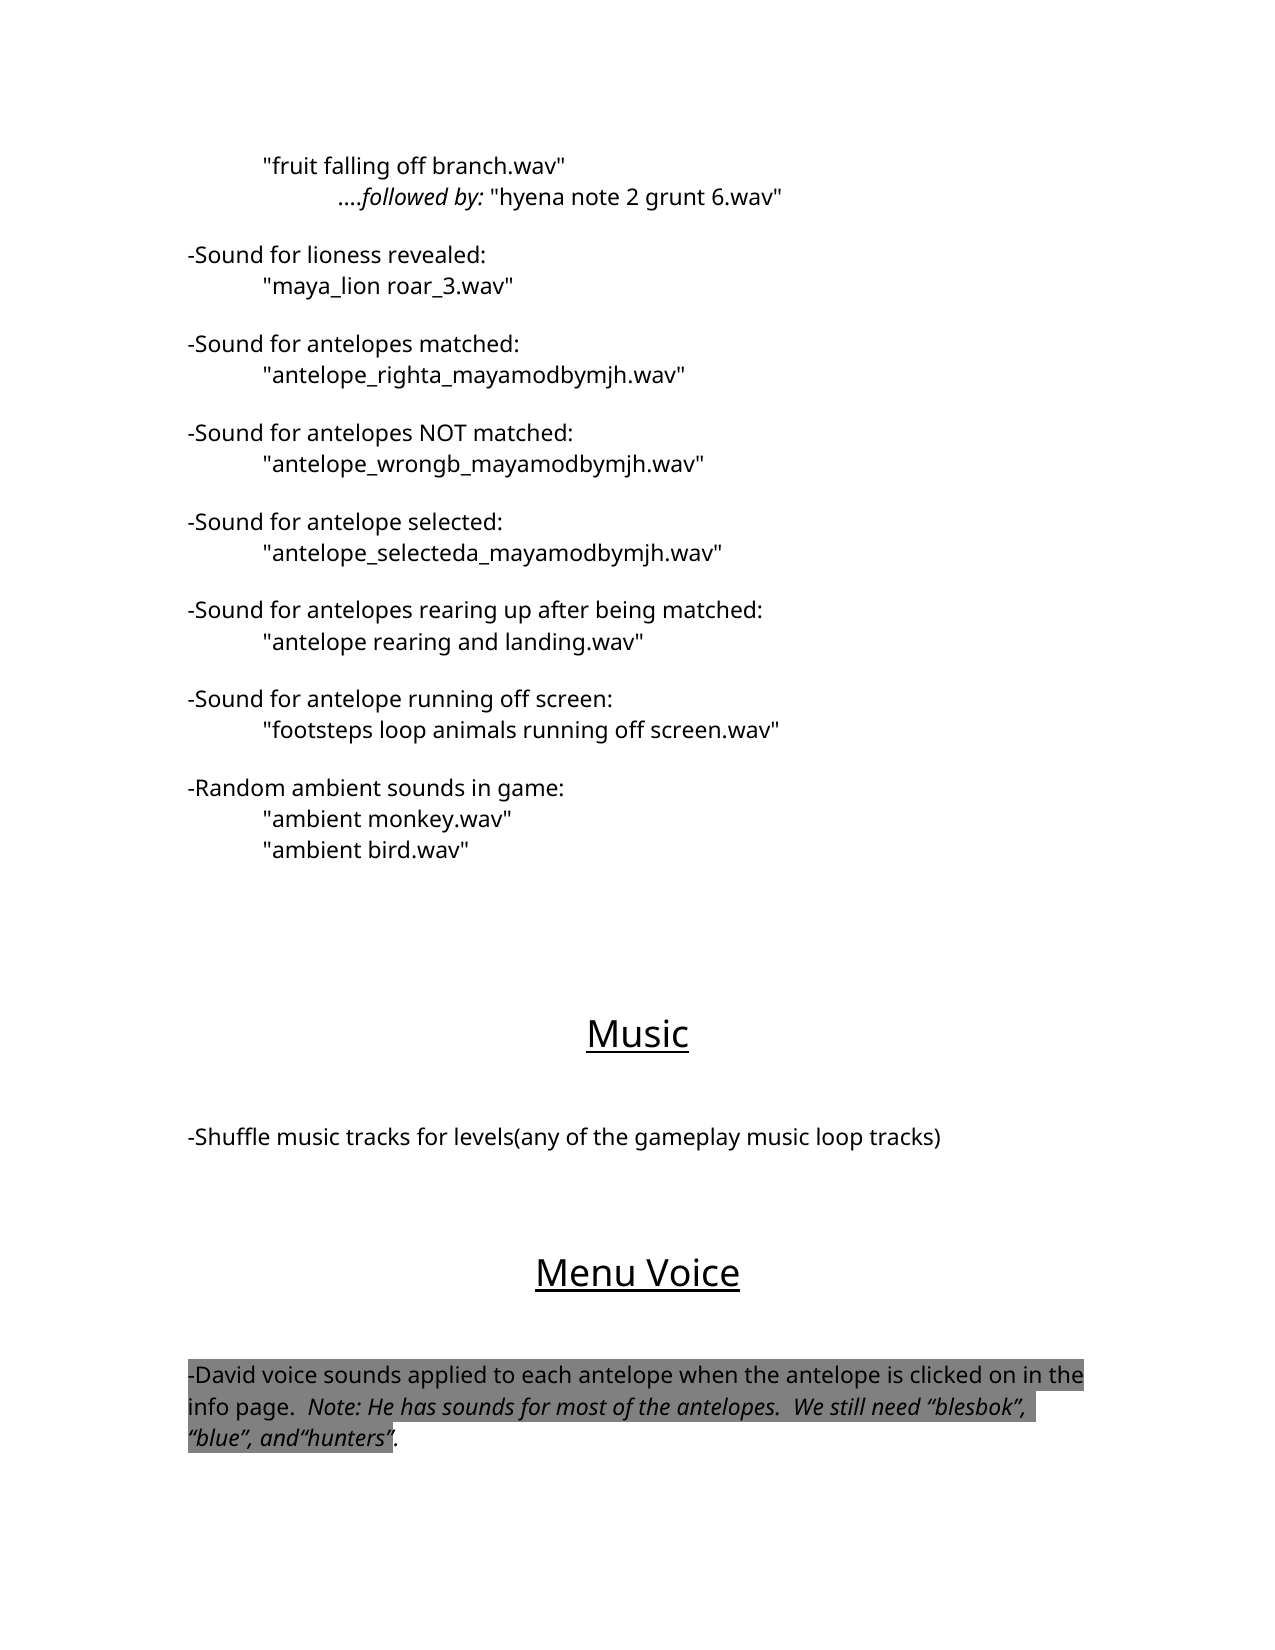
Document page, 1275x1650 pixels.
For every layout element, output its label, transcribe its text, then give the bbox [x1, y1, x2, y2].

text Music [187, 1007, 1087, 1058]
text "antelope_wrongb_mayamodbymjh.wav" [187, 448, 1087, 479]
text "fruit falling off branch.wav" [187, 150, 1087, 181]
text -David voice sounds applied to each antelope when the antelope is clicked on in the info page. Note: He has sounds for most of the antelopes. We still need “blesbok”, “blue”, and“hunters”. [187, 1359, 1087, 1453]
text -Random ambient sounds in game: [187, 772, 1087, 803]
text "antelope_selecteda_mayamodbymjh.wav" [187, 537, 1087, 568]
text "footsteps loop animals running off screen.wav" [187, 714, 1087, 746]
text -Sound for antelope selected: [187, 505, 1087, 537]
text -Sound for lioness revealed: [187, 239, 1087, 270]
text -Sound for antelopes rearing up after being matched: [187, 594, 1087, 626]
text "maya_lion roar_3.wav" [187, 270, 1087, 301]
text ….followed by: "hyena note 2 grunt 6.wav" [187, 181, 1087, 212]
text "ambient monkey.wav" [187, 803, 1087, 834]
text -Sound for antelopes matched: [187, 328, 1087, 359]
text -Sound for antelope running off screen: [187, 683, 1087, 714]
text -Sound for antelopes NOT matched: [187, 417, 1087, 448]
text -Shuffle music tracks for levels(any of the gameplay music loop tracks) [187, 1121, 1087, 1152]
text "antelope rearing and landing.wav" [187, 626, 1087, 657]
text Menu Voice [187, 1246, 1087, 1297]
text "ambient bird.wav" [187, 834, 1087, 866]
text "antelope_righta_mayamodbymjh.wav" [187, 359, 1087, 390]
